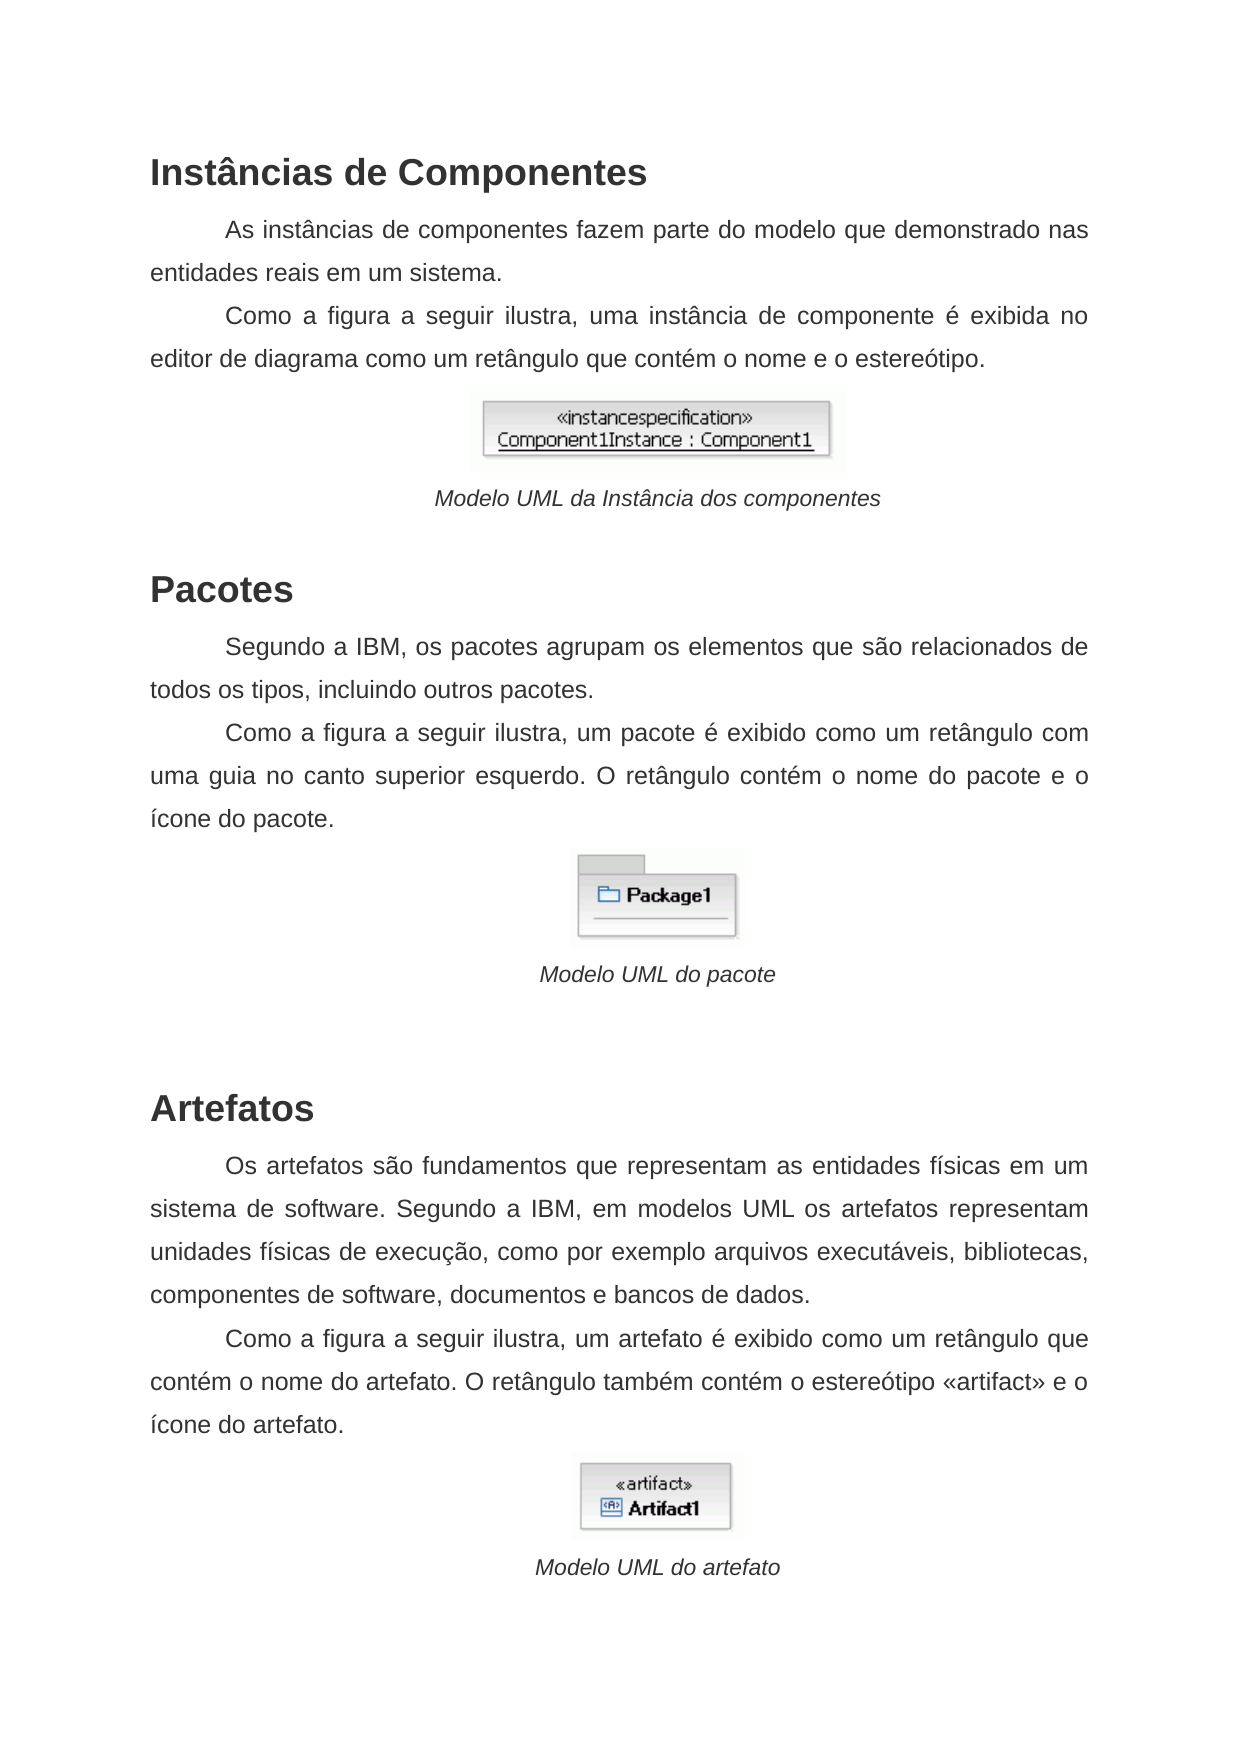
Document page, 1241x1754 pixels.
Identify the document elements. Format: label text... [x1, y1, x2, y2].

text Os artefatos são fundamentos que representam as entidades físicas em um sistema de software. Segundo a IBM, em modelos UML os artefatos representam unidades físicas de execução, como por exemplo arquivos executáveis, bibliotecas, componentes de software, documentos e bancos de dados. [150, 1151, 1090, 1309]
text Instâncias de Componentes [150, 150, 1090, 193]
text Pacotes [150, 567, 1090, 610]
text Modelo UML do pacote [150, 961, 1090, 987]
text Artefatos [150, 1086, 1090, 1129]
text Como a figura a seguir ilustra, um artefato é exibido como um retângulo que contém o nome do artefato. O retângulo também contém o estereótipo «artifact» e o ícone do artefato. [150, 1324, 1090, 1439]
picture [469, 387, 846, 472]
text Segundo a IBM, os pacotes agrupam os elementos que são relacionados de todos os tipos, incluindo outros pacotes. [150, 632, 1090, 704]
text As instâncias de componentes fazem parte do modelo que demonstrado nas entidades reais em um sistema. [150, 215, 1090, 287]
text Como a figura a seguir ilustra, um pacote é exibido como um retângulo com uma guia no canto superior esquerdo. O retângulo contém o nome do pacote e o ícone do pacote. [150, 718, 1090, 833]
picture [570, 847, 745, 948]
picture [571, 1453, 744, 1541]
text Como a figura a seguir ilustra, uma instância de componente é exibida no editor de diagrama como um retângulo que contém o nome e o estereótipo. [150, 301, 1090, 373]
text Modelo UML do artefato [150, 1554, 1090, 1580]
text Modelo UML da Instância dos componentes [150, 485, 1090, 511]
